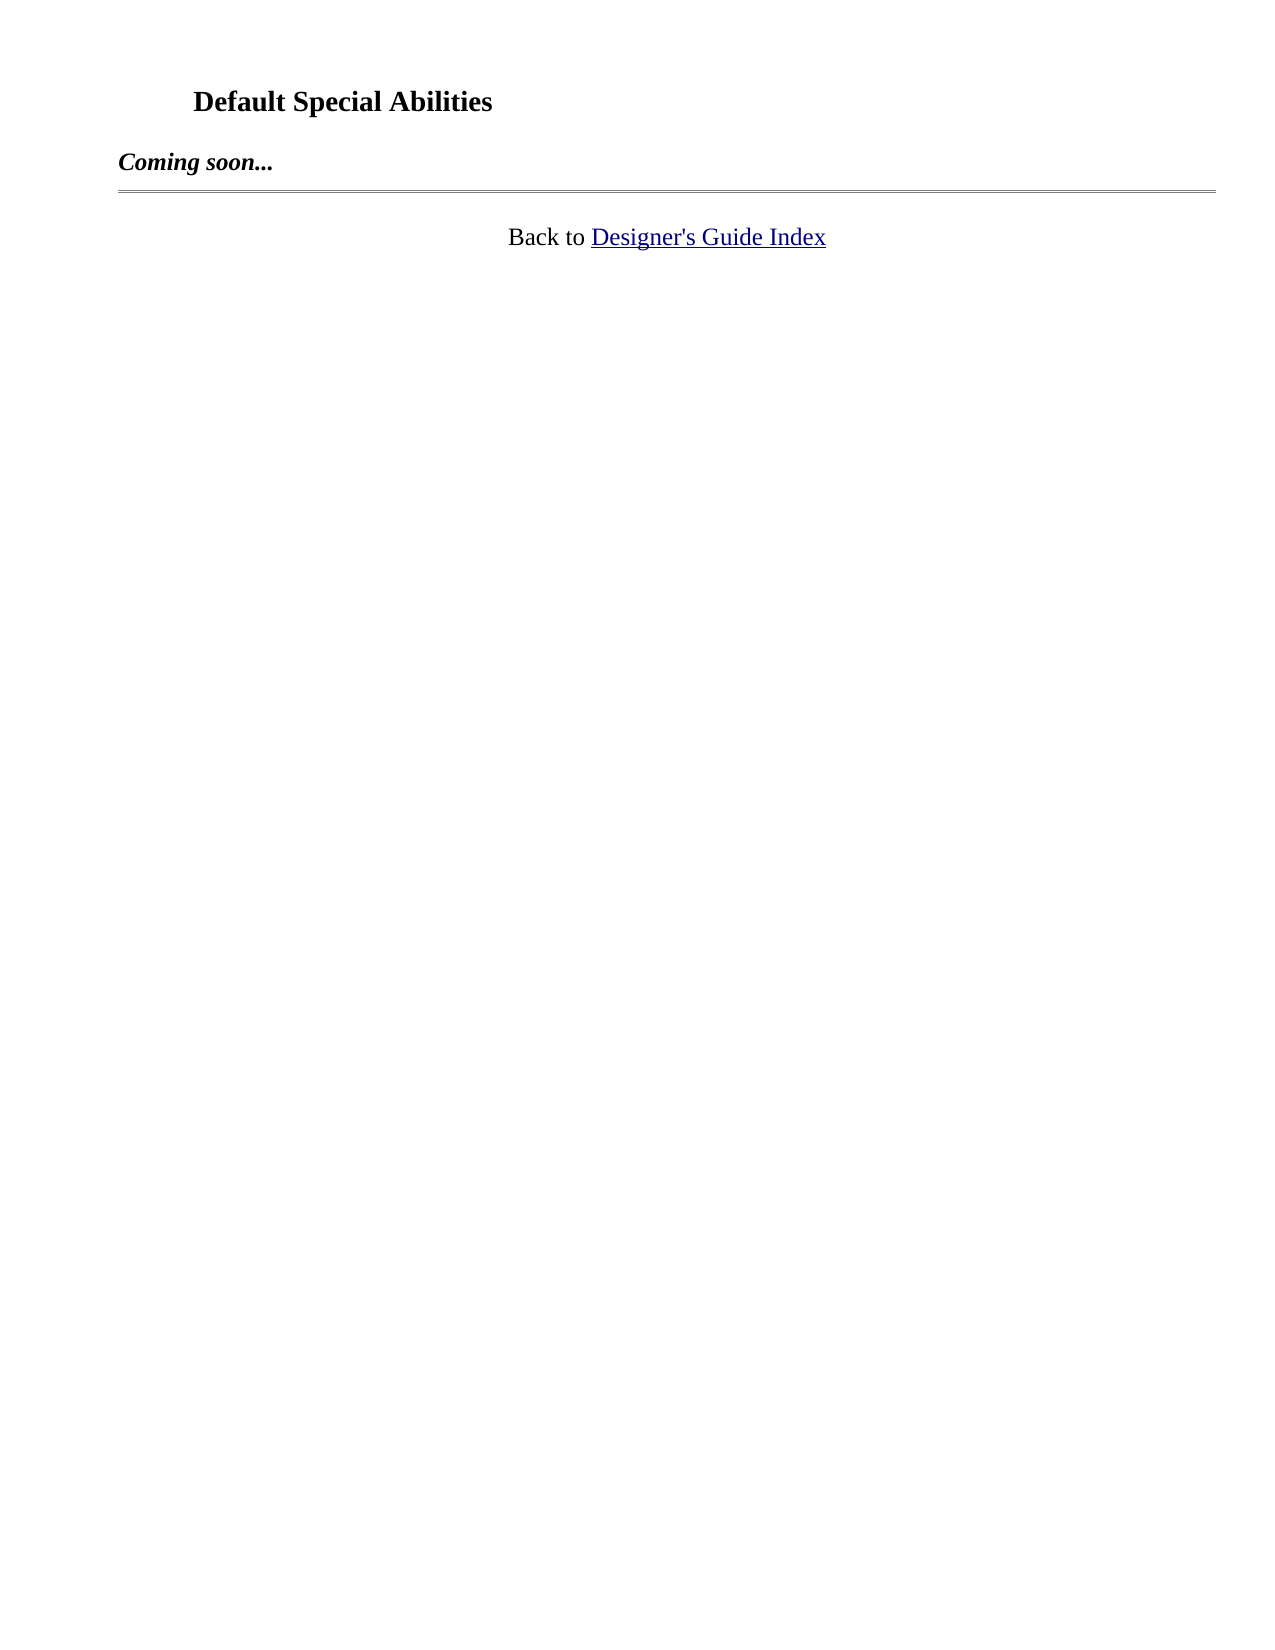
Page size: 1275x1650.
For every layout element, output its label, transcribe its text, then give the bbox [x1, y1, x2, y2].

text Coming soon... [118, 147, 1216, 176]
subtitle Default Special Abilities [118, 84, 1216, 118]
text Back to Designer's Guide Index [118, 222, 1216, 251]
